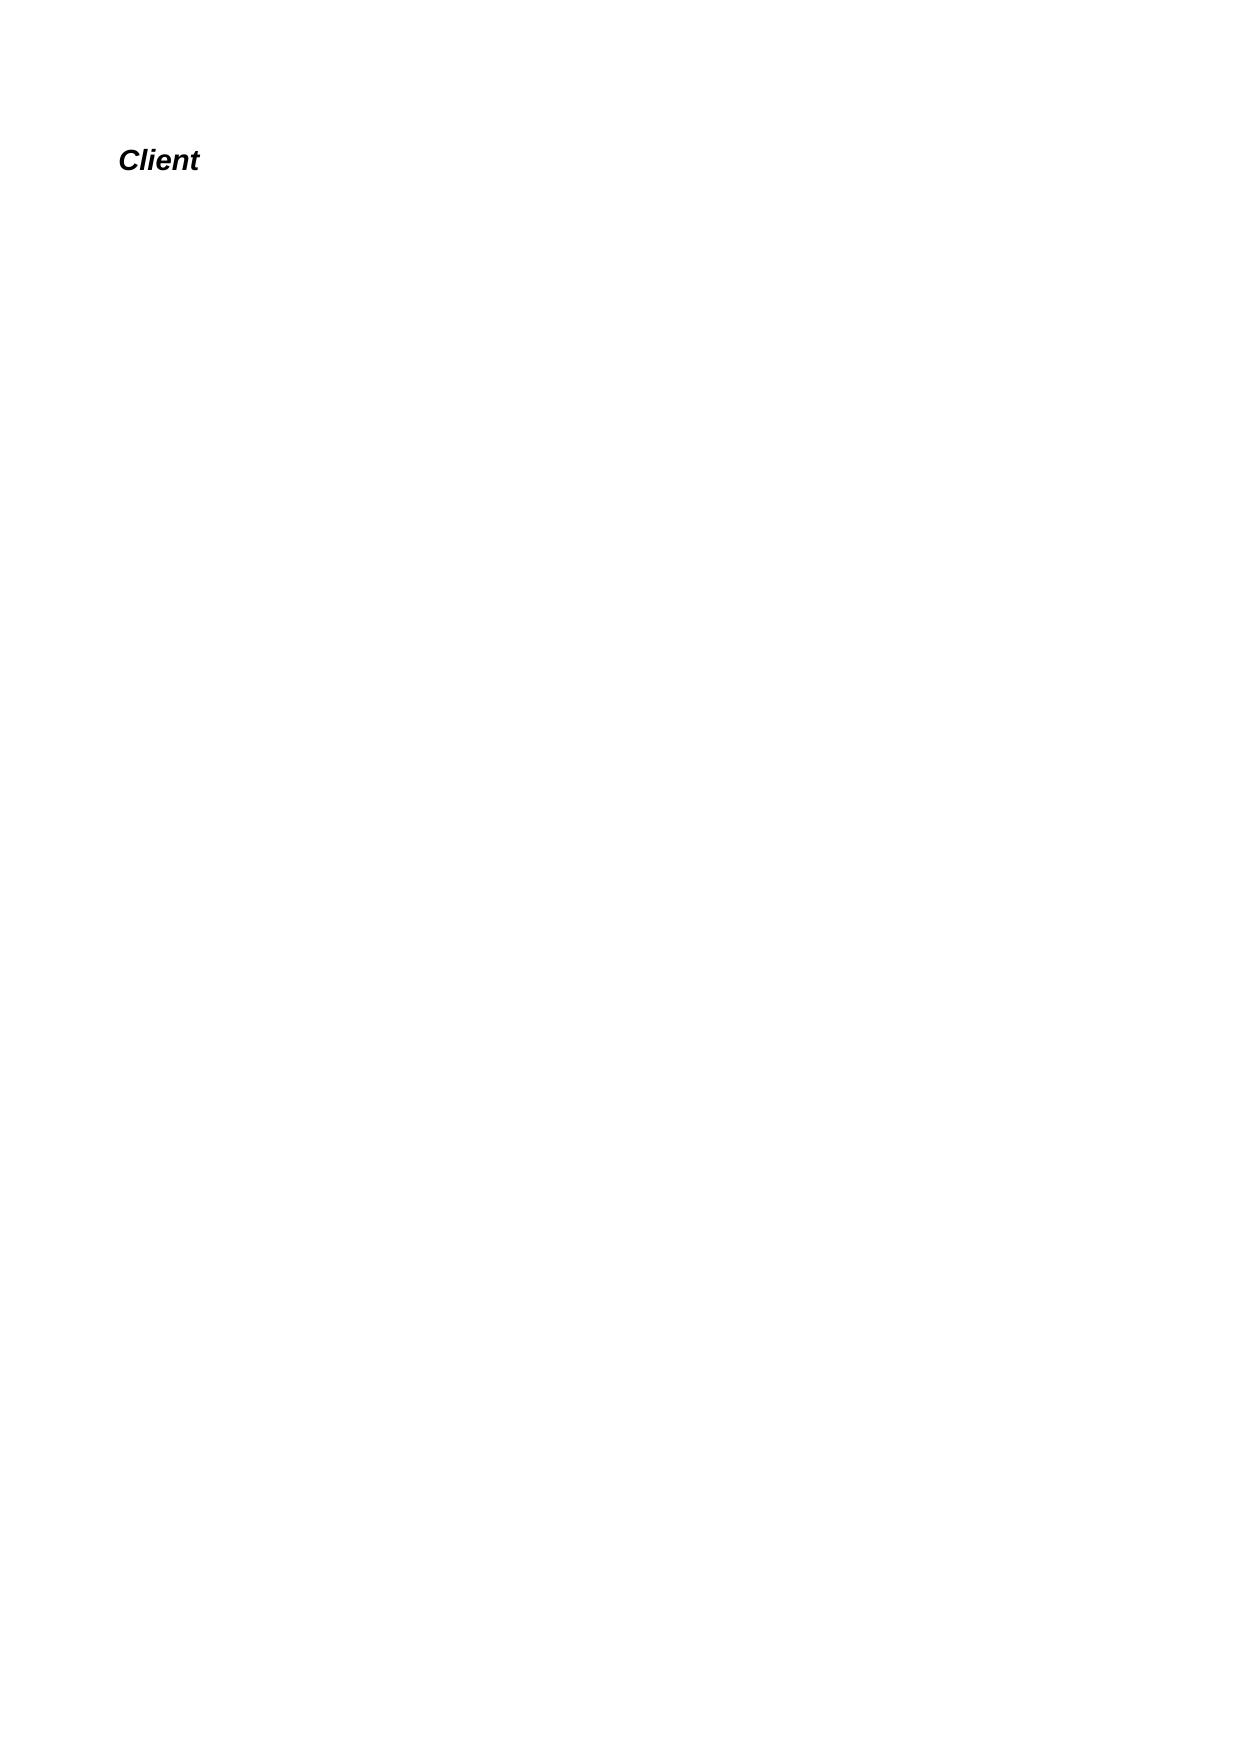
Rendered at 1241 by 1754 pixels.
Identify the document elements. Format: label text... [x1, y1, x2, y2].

subtitle Client [118, 143, 1122, 177]
